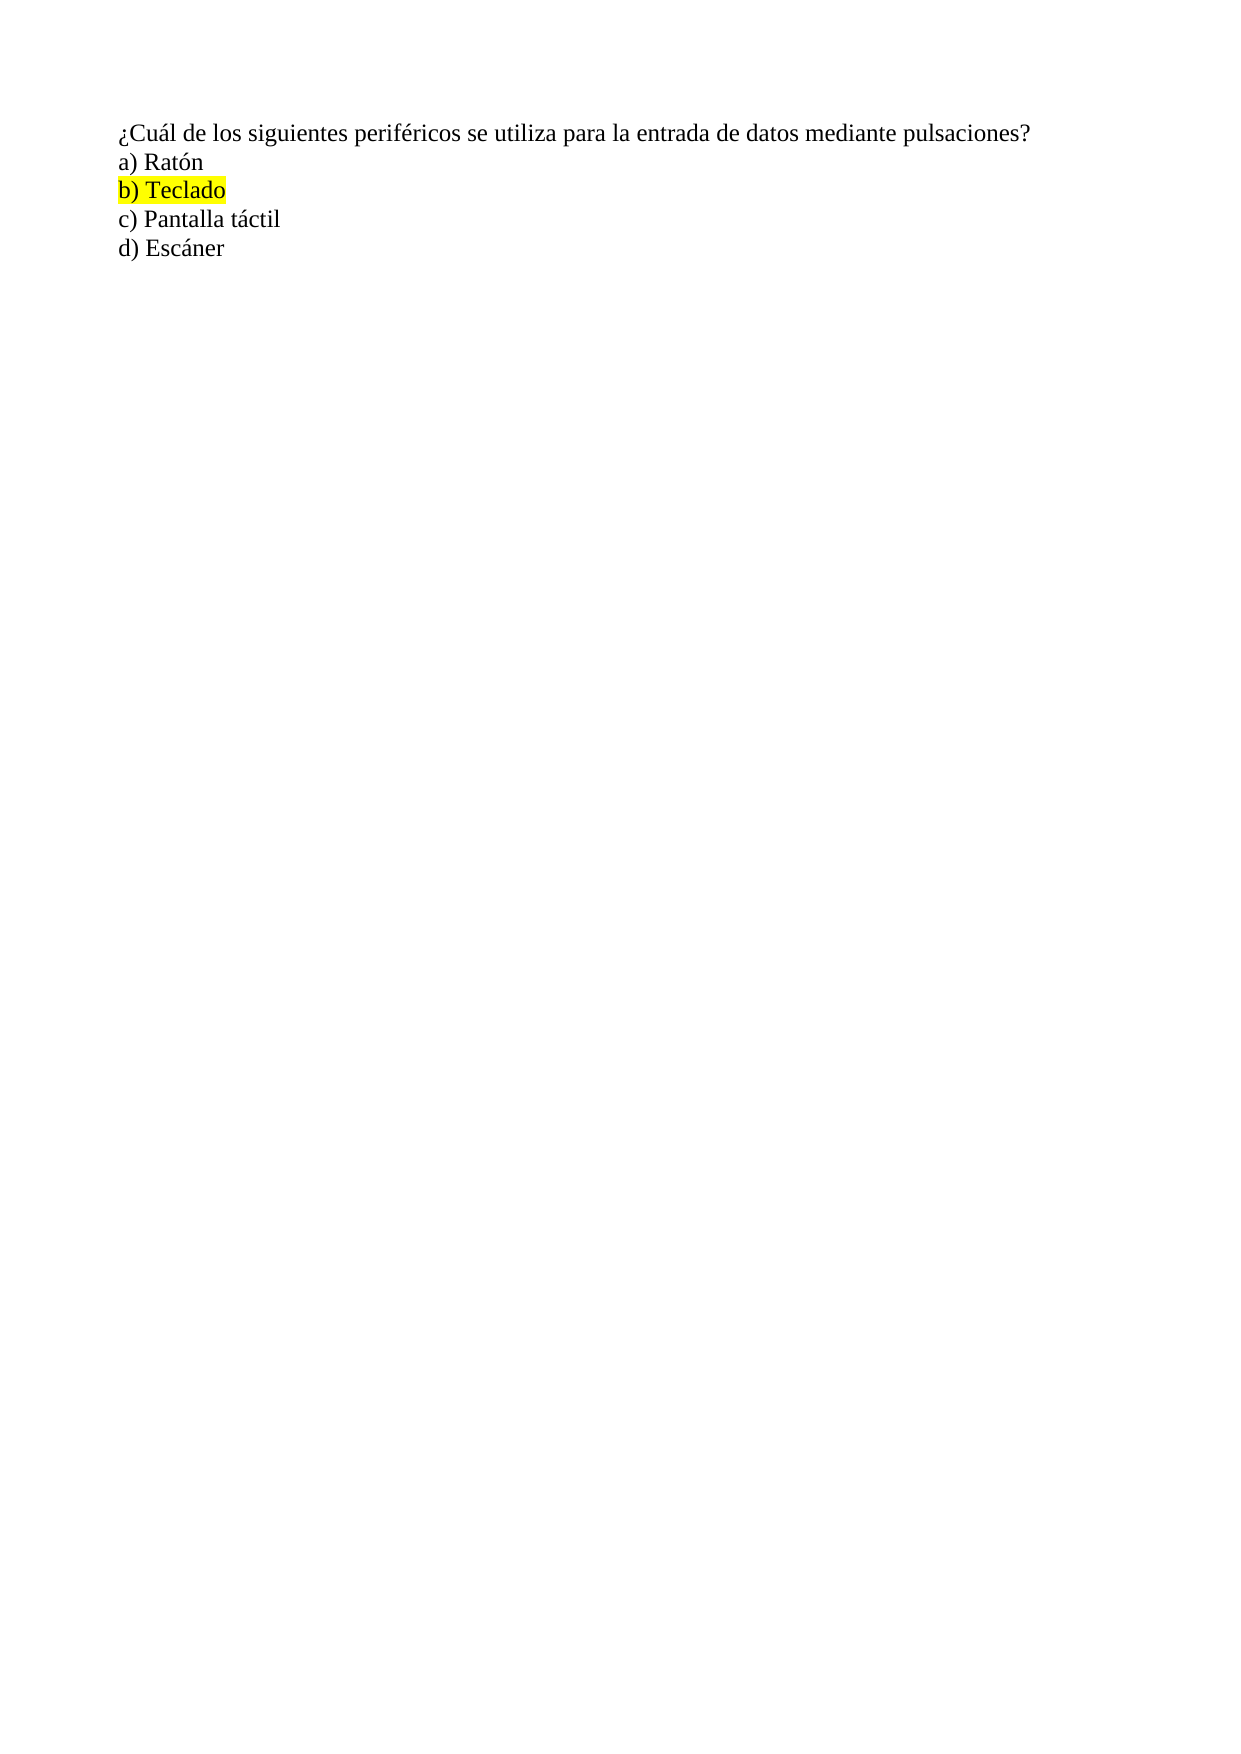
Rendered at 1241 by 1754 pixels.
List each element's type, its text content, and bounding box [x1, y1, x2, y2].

text ¿Cuál de los siguientes periféricos se utiliza para la entrada de datos mediante pulsaciones? [118, 118, 1122, 147]
text a) Ratón [118, 147, 1122, 176]
text d) Escáner [118, 233, 1122, 262]
text c) Pantalla táctil [118, 204, 1122, 233]
text b) Teclado [118, 176, 1122, 204]
